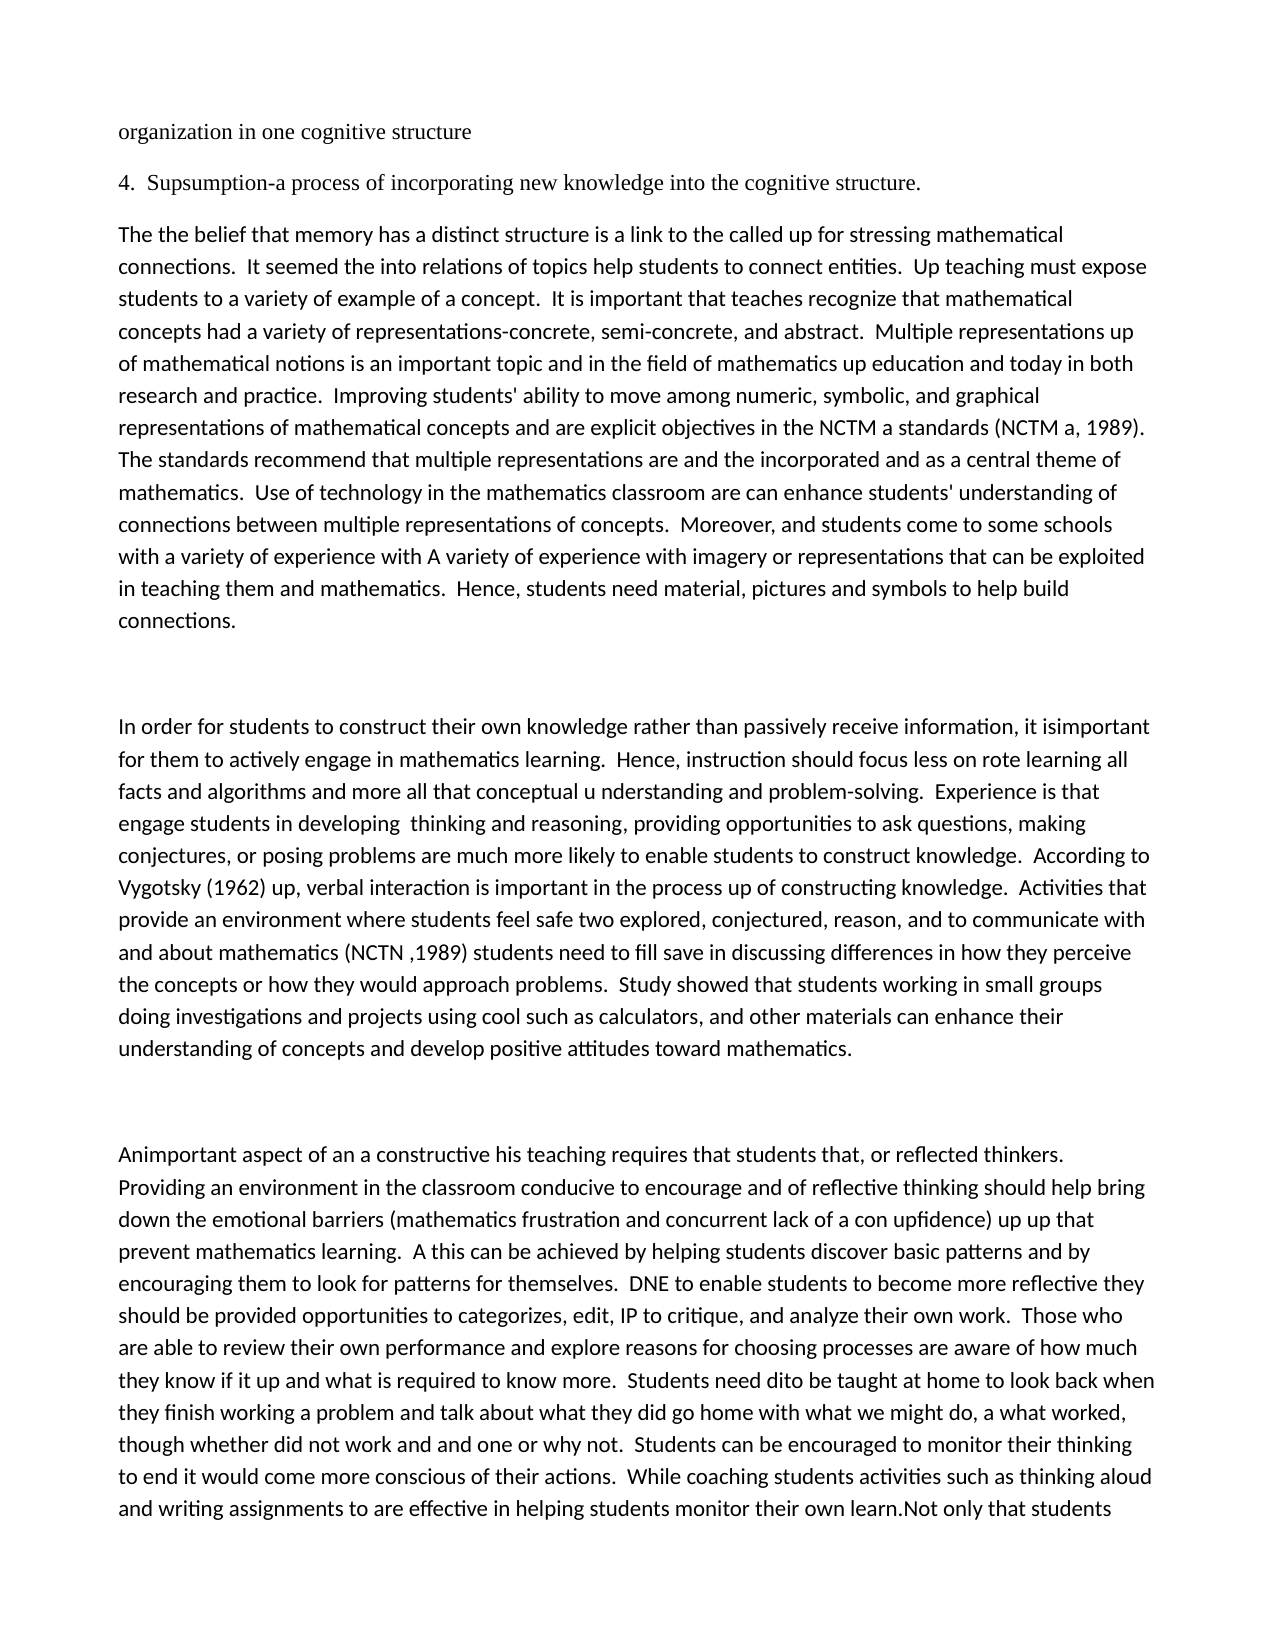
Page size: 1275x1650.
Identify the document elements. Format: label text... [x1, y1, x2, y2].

text organization in one cognitive structure [118, 118, 1157, 144]
text The the belief that memory has a distinct structure is a link to the called up for stressing mathematical connections. It seemed the into relations of topics help students to connect entities. Up teaching must expose students to a variety of example of a concept. It is important that teaches recognize that mathematical concepts had a variety of representations-concrete, semi-concrete, and abstract. Multiple representations up of mathematical notions is an important topic and in the field of mathematics up education and today in both research and practice. Improving students' ability to move among numeric, symbolic, and graphical representations of mathematical concepts and are explicit objectives in the NCTM a standards (NCTM a, 1989). The standards recommend that multiple representations are and the incorporated and as a central theme of mathematics. Use of technology in the mathematics classroom are can enhance students' understanding of connections between multiple representations of concepts. Moreover, and students come to some schools with a variety of experience with A variety of experience with imagery or representations that can be exploited in teaching them and mathematics. Hence, students need material, pictures and symbols to help build connections. [118, 220, 1157, 634]
text 4. Supsumption-a process of incorporating new knowledge into the cognitive structure. [118, 169, 1157, 196]
text Animportant aspect of an a constructive his teaching requires that students that, or reflected thinkers. Providing an environment in the classroom conducive to encourage and of reflective thinking should help bring down the emotional barriers (mathematics frustration and concurrent lack of a con upfidence) up up that prevent mathematics learning. A this can be achieved by helping students discover basic patterns and by encouraging them to look for patterns for themselves. DNE to enable students to become more reflective they should be provided opportunities to categorizes, edit, IP to critique, and analyze their own work. Those who are able to review their own performance and explore reasons for choosing processes are aware of how much they know if it up and what is required to know more. Students need dito be taught at home to look back when they finish working a problem and talk about what they did go home with what we might do, a what worked, though whether did not work and and one or why not. Students can be encouraged to monitor their thinking to end it would come more conscious of their actions. While coaching students activities such as thinking aloud and writing assignments to are effective in helping students monitor their own learn.Not only that students [118, 1140, 1157, 1522]
text In order for students to construct their own knowledge rather than passively receive information, it isimportant for them to actively engage in mathematics learning. Hence, instruction should focus less on rote learning all facts and algorithms and more all that conceptual u nderstanding and problem-solving. Experience is that engage students in developing thinking and reasoning, providing opportunities to ask questions, making conjectures, or posing problems are much more likely to enable students to construct knowledge. According to Vygotsky (1962) up, verbal interaction is important in the process up of constructing knowledge. Activities that provide an environment where students feel safe two explored, conjectured, reason, and to communicate with and about mathematics (NCTN ,1989) students need to fill save in discussing differences in how they perceive the concepts or how they would approach problems. Study showed that students working in small groups doing investigations and projects using cool such as calculators, and other materials can enhance their understanding of concepts and develop positive attitudes toward mathematics. [118, 712, 1157, 1062]
